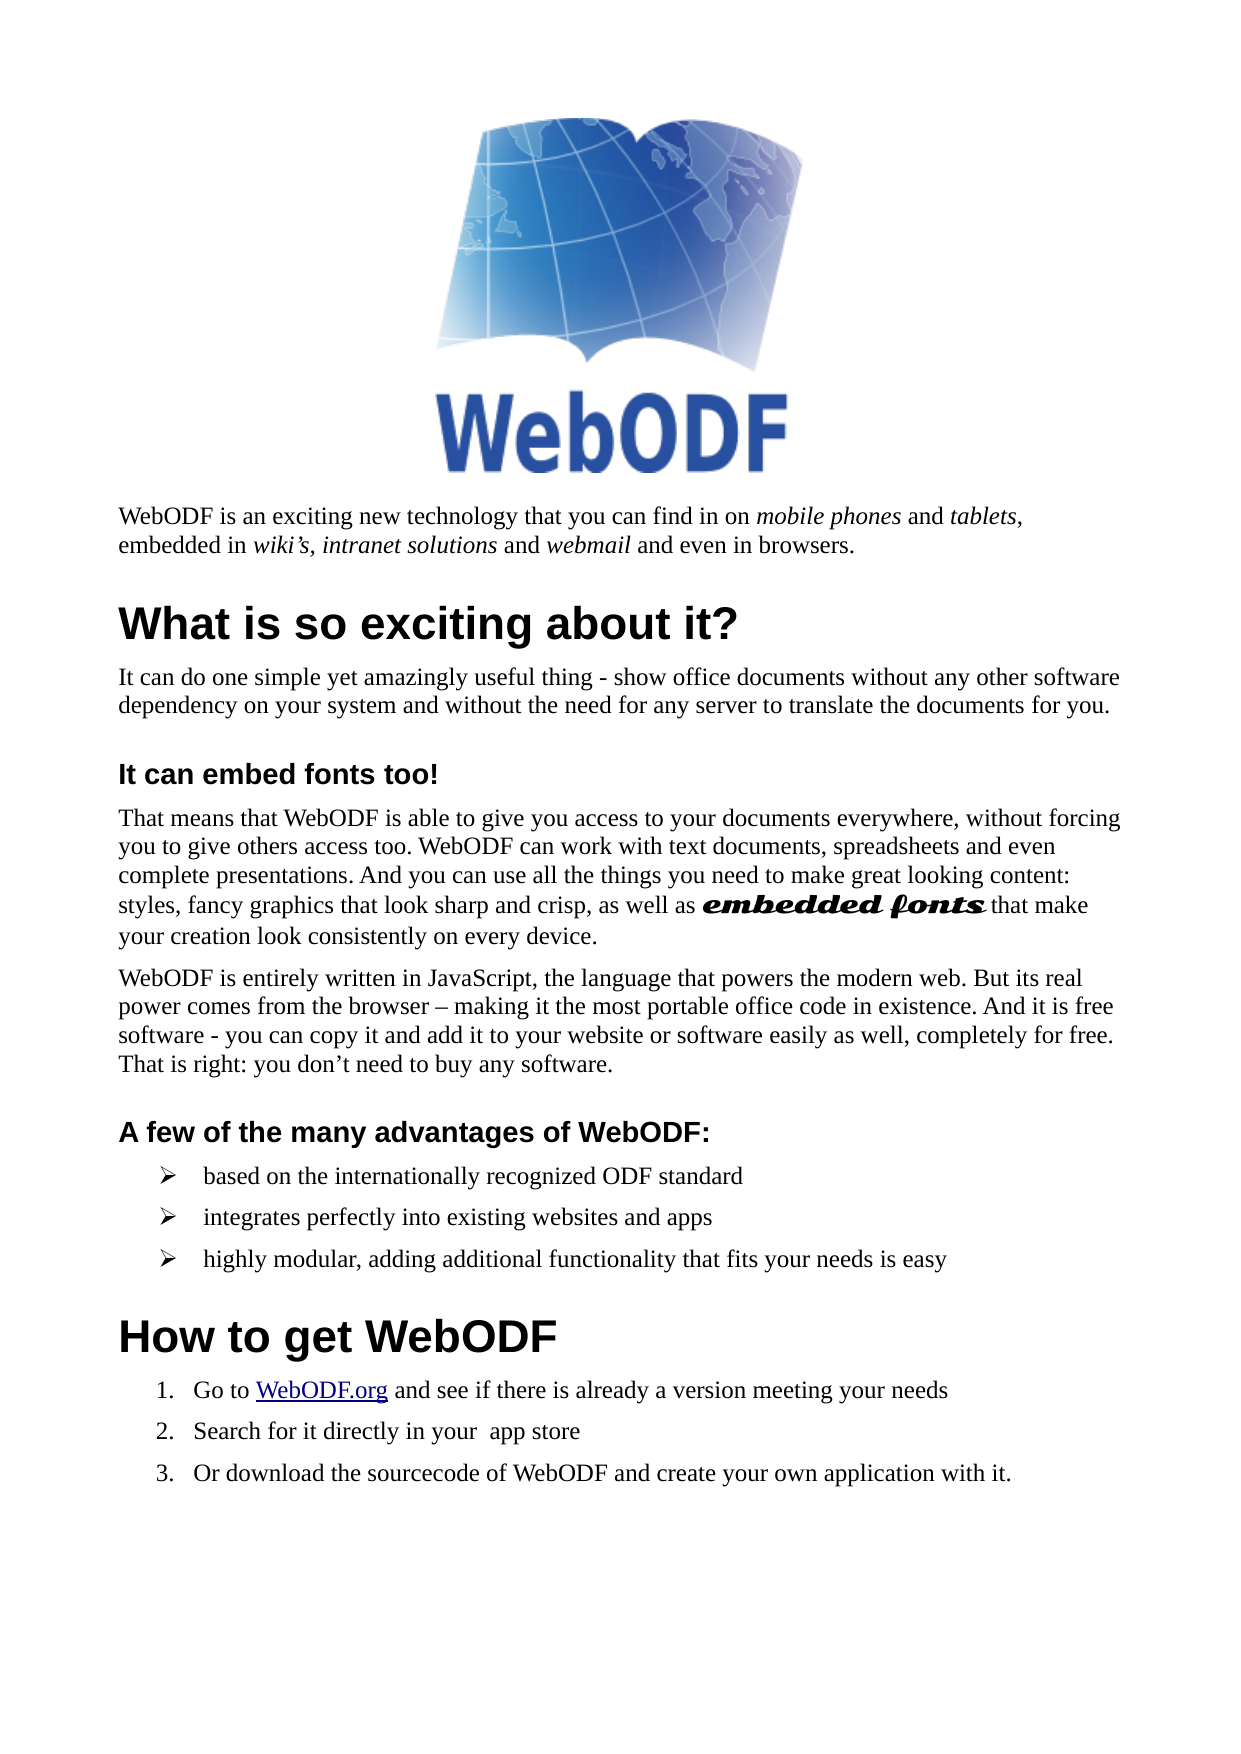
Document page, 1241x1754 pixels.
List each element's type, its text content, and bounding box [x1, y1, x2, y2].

text It can do one simple yet amazingly useful thing - show office documents without any other software dependency on your system and without the need for any server to translate the documents for you. [118, 662, 1122, 719]
list Or download the sourcecode of WebODF and create your own application with it. [156, 1458, 1122, 1486]
subtitle A few of the many advantages of WebODF: [118, 1115, 1122, 1149]
list highly modular, adding additional functionality that fits your needs is easy [158, 1244, 1122, 1272]
text WebODF is entirely written in JavaScript, the language that powers the modern web. But its real power comes from the browser – making it the most portable office code in existence. And it is free software - you can copy it and add it to your website or software easily as well, completely for free. That is right: you don’t need to buy any software. [118, 963, 1122, 1078]
list integrates perfectly into existing websites and apps [158, 1202, 1122, 1231]
text That means that WebODF is able to give you access to your documents everywhere, without forcing you to give others access too. WebODF can work with text documents, spreadsheets and even complete presentations. And you can use all the things you need to make great looking content: styles, fancy graphics that look sharp and crisp, as well as embedded fonts that make your creation look consistently on every device. [118, 803, 1122, 950]
subtitle How to get WebODF [118, 1310, 1122, 1363]
picture [434, 118, 807, 473]
list based on the internationally recognized ODF standard [158, 1161, 1122, 1190]
text WebODF is an exciting new technology that you can find in on mobile phones and tablets, embedded in wiki’s, intranet solutions and webmail and even in browsers. [118, 501, 1122, 559]
list Search for it directly in your app store [156, 1416, 1122, 1445]
subtitle It can embed fonts too! [118, 757, 1122, 790]
list Go to WebODF.org and see if there is already a version meeting your needs [156, 1375, 1122, 1404]
subtitle What is so exciting about it? [118, 596, 1122, 649]
